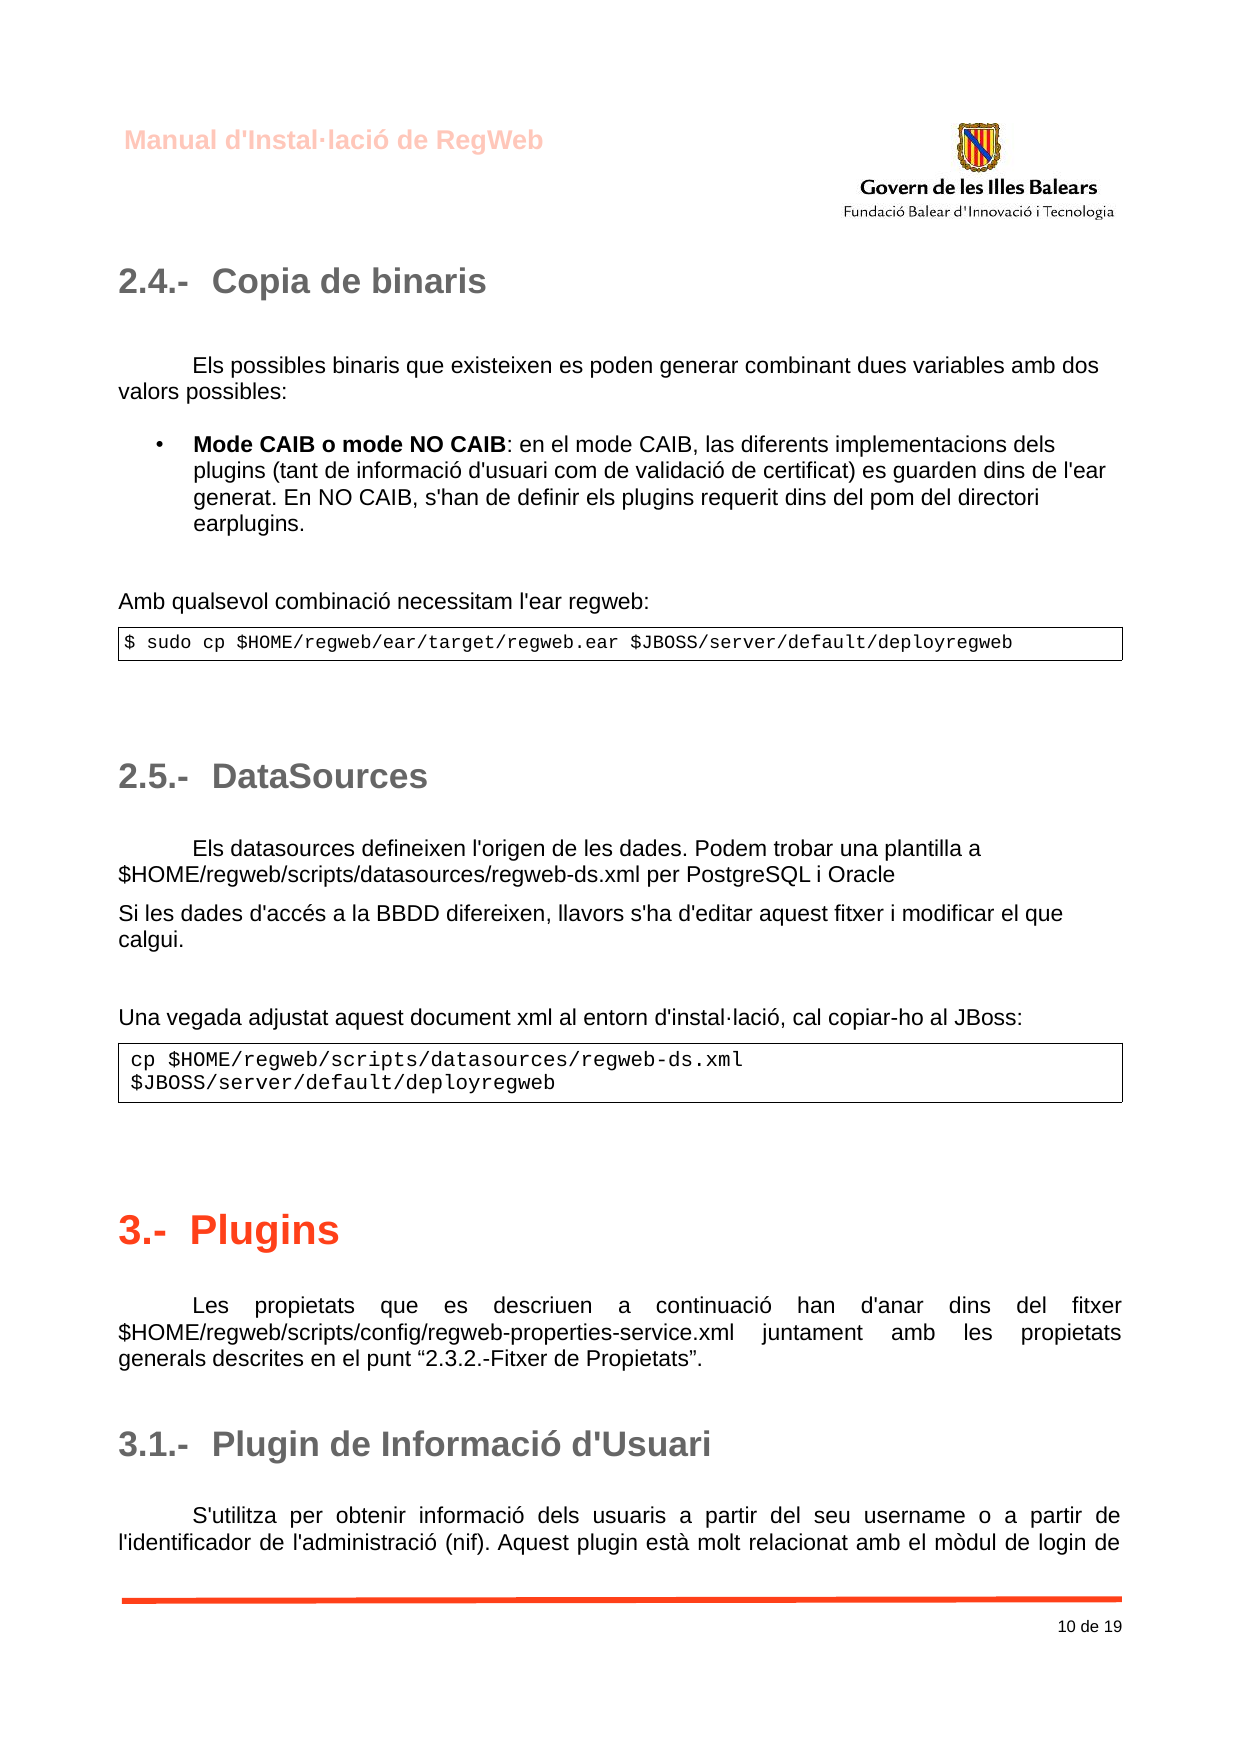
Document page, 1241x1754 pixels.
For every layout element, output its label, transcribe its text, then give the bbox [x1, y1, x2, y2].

text Amb qualsevol combinació necessitam l'ear regweb: [118, 588, 1122, 614]
text Els datasources defineixen l'origen de les dades. Podem trobar una plantilla a $HOME/regweb/scripts/datasources/regweb-ds.xml per PostgreSQL i Oracle [118, 834, 1122, 887]
table_header $ sudo cp $HOME/regweb/ear/target/regweb.ear $JBOSS/server/default/deployregweb [119, 628, 1122, 659]
subtitle Plugin de Informació d'Usuari [118, 1423, 1122, 1464]
list Mode CAIB o mode NO CAIB: en el mode CAIB, las diferents implementacions dels plugins (tant de informació d'usuari com de validació de certificat) es guarden dins de l'ear generat. En NO CAIB, s'han de definir els plugins requerit dins del pom del directori earplugins. [156, 431, 1122, 536]
text Les propietats que es descriuen a continuació han d'anar dins del fitxer $HOME/regweb/scripts/config/regweb-properties-service.xml juntament amb les propietats generals descrites en el punt “2.3.2.-Fitxer de Propietats”. [118, 1292, 1122, 1372]
subtitle DataSources [118, 755, 1122, 796]
text S'utilitza per obtenir informació dels usuaris a partir del seu username o a partir de l'identificador de l'administració (nif). Aquest plugin està molt relacionat amb el mòdul de login de [118, 1502, 1122, 1555]
text Els possibles binaris que existeixen es poden generar combinant dues variables amb dos valors possibles: [118, 352, 1122, 405]
subtitle Plugins [118, 1206, 1122, 1254]
subtitle Copia de binaris [118, 260, 1122, 301]
table_header cp $HOME/regweb/scripts/datasources/regweb-ds.xml $JBOSS/server/default/deployregweb [119, 1044, 1122, 1102]
text Si les dades d'accés a la BBDD difereixen, llavors s'ha d'editar aquest fitxer i modificar el que calgui. [118, 900, 1122, 952]
text Una vegada adjustat aquest document xml al entorn d'instal·lació, cal copiar-ho al JBoss: [118, 1004, 1122, 1030]
picture [840, 123, 1117, 220]
